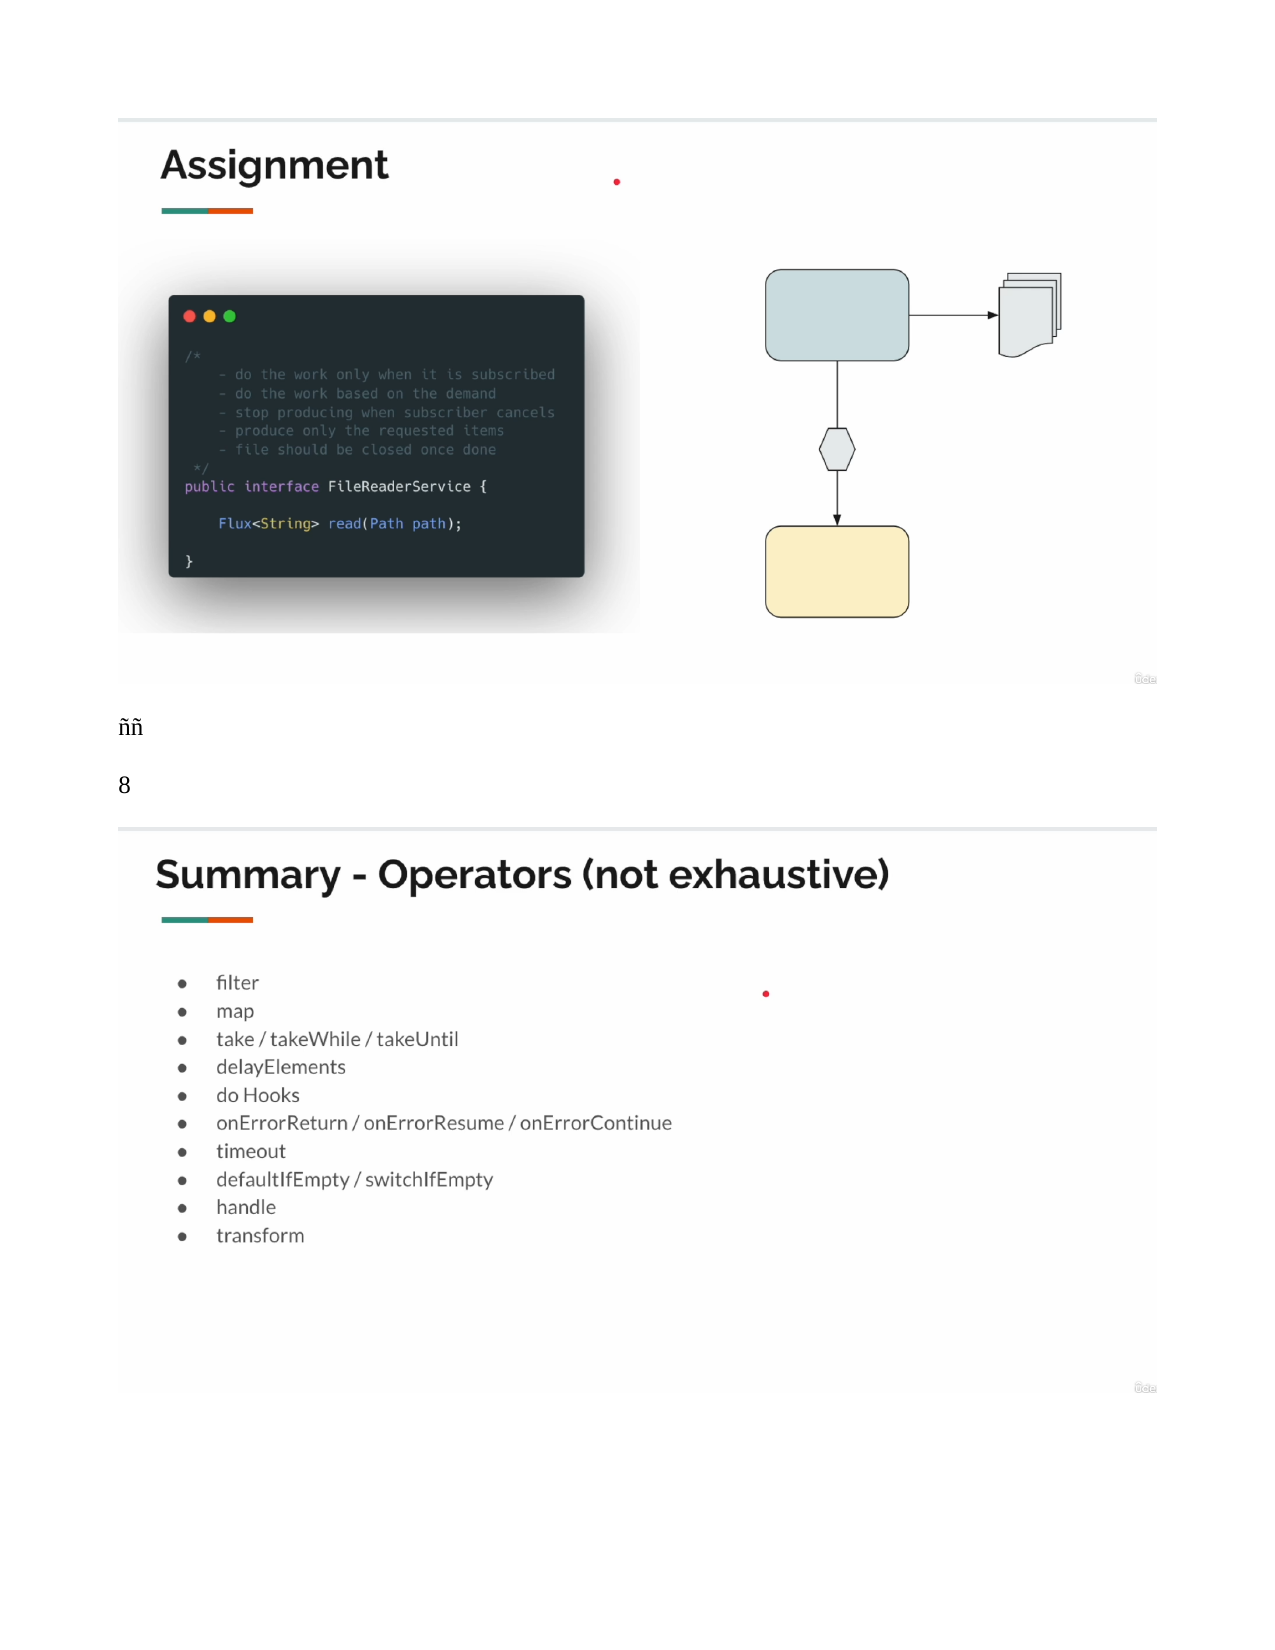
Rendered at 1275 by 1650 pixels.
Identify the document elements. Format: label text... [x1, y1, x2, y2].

text ññ [118, 712, 1157, 741]
text 8 [118, 770, 1157, 798]
picture [118, 118, 1157, 684]
picture [118, 827, 1157, 1393]
